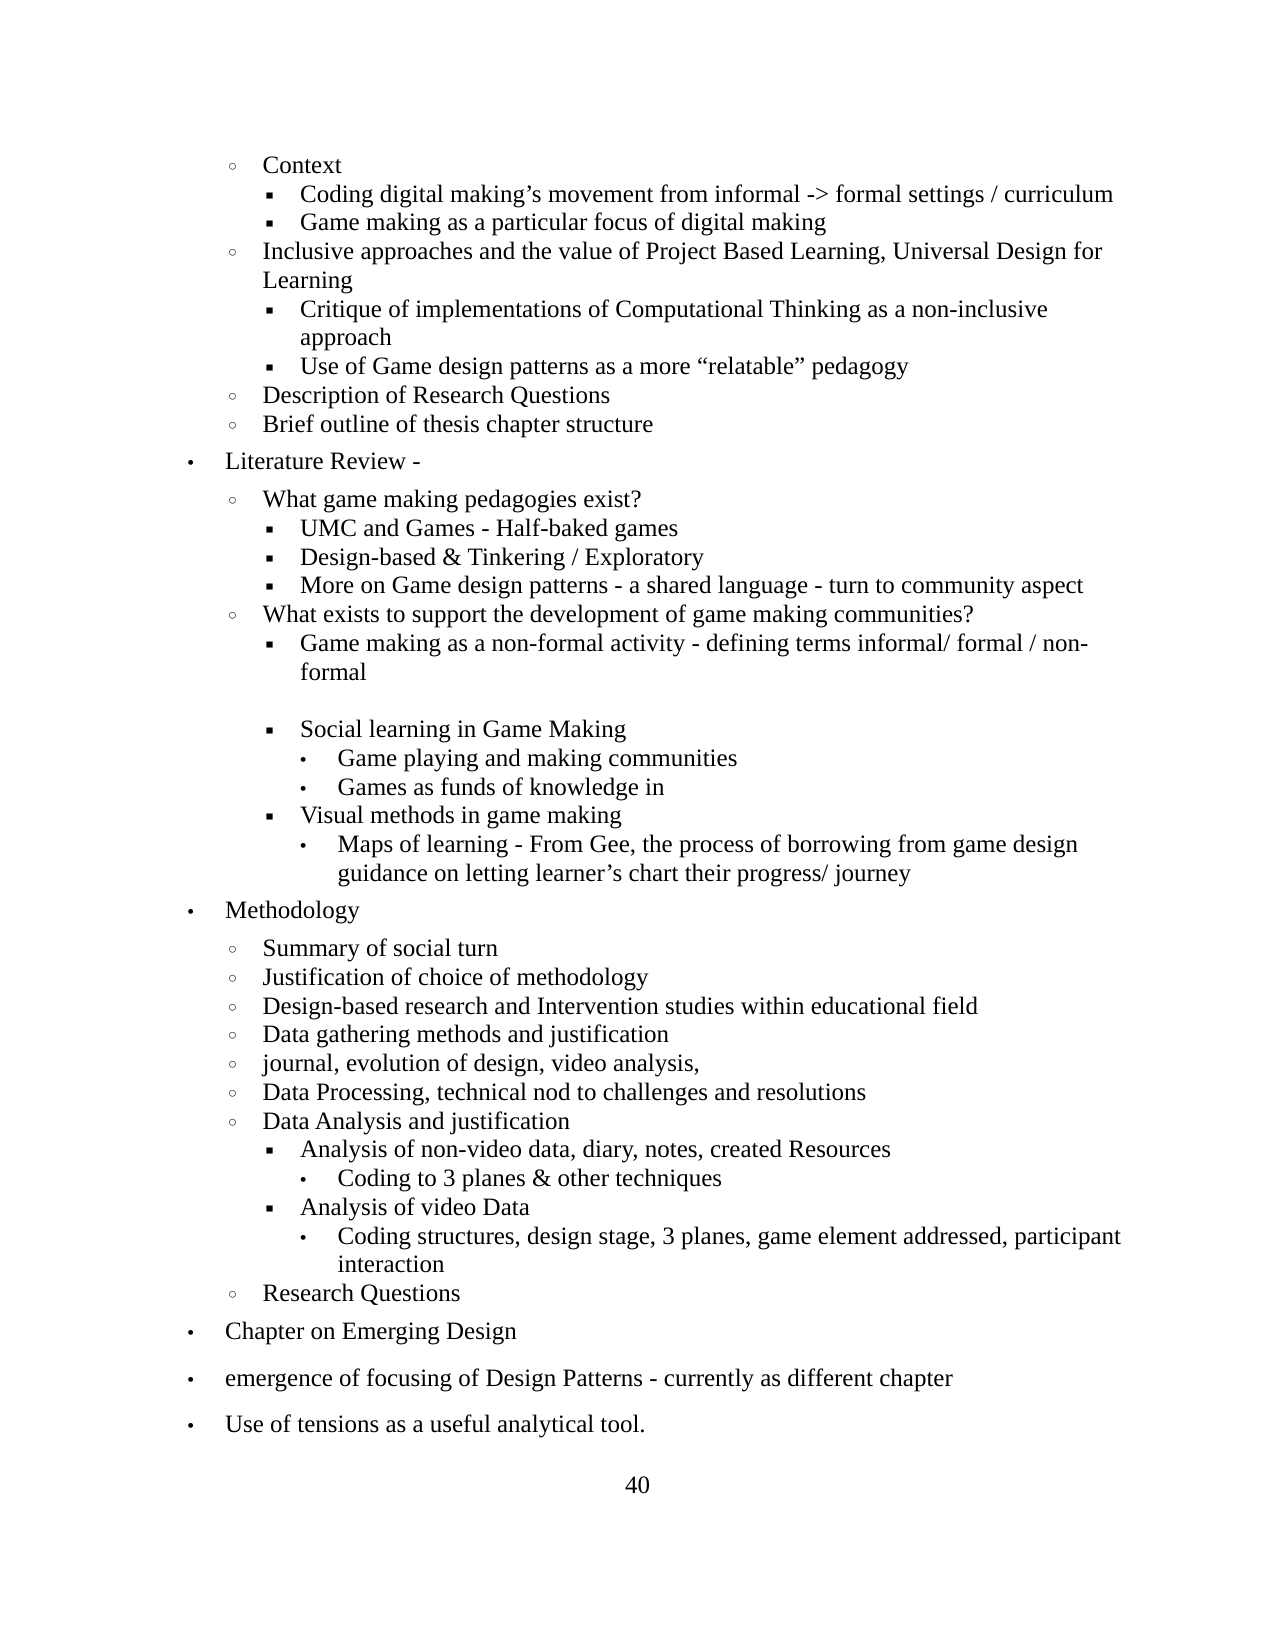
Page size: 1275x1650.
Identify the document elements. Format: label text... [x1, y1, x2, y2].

list Coding structures, design stage, 3 planes, game element addressed, participant interaction [300, 1221, 1125, 1278]
list Visual methods in game making [262, 800, 1125, 829]
list Data Analysis and justification [225, 1106, 1125, 1134]
list Use of Game design patterns as a more “relatable” pedagogy [262, 351, 1125, 380]
list Chapter on Emerging Design [187, 1316, 1125, 1345]
list Coding digital making’s movement from informal -> formal settings / curriculum [262, 179, 1125, 207]
list Methodology [187, 896, 1125, 924]
list Design-based research and Intervention studies within educational field [225, 991, 1125, 1019]
list Maps of learning - From Gee, the process of borrowing from game design guidance on letting learner’s chart their progress/ journey [300, 829, 1125, 887]
list emergence of focusing of Design Patterns - currently as different chapter [187, 1363, 1125, 1391]
list Critique of implementations of Computational Thinking as a non-inclusive approach [262, 294, 1125, 351]
list Game making as a particular focus of digital making [262, 207, 1125, 236]
list Coding to 3 planes & other techniques [300, 1163, 1125, 1192]
list Data Processing, technical nod to challenges and resolutions [225, 1077, 1125, 1106]
list Description of Research Questions [225, 380, 1125, 409]
list Social learning in Game Making [262, 714, 1125, 743]
list Game playing and making communities [300, 743, 1125, 772]
list What exists to support the development of game making communities? [225, 599, 1125, 628]
list UMC and Games - Half-baked games [262, 513, 1125, 542]
list Summary of social turn [225, 933, 1125, 962]
list journal, evolution of design, video analysis, [225, 1048, 1125, 1077]
list Research Questions [225, 1278, 1125, 1307]
list Inclusive approaches and the value of Project Based Learning, Universal Design for Learning [225, 236, 1125, 294]
list Games as funds of knowledge in [300, 772, 1125, 800]
list Data gathering methods and justification [225, 1019, 1125, 1048]
list Literature Review - [187, 446, 1125, 475]
list Analysis of video Data [262, 1192, 1125, 1221]
list Brief outline of thesis chapter structure [225, 409, 1125, 437]
list Justification of choice of methodology [225, 962, 1125, 991]
list Context [225, 150, 1125, 179]
list Design-based & Tinkering / Exploratory [262, 542, 1125, 570]
list Use of tensions as a useful analytical tool. [187, 1409, 1125, 1438]
list More on Game design patterns - a shared language - turn to community aspect [262, 570, 1125, 599]
list What game making pedagogies exist? [225, 484, 1125, 513]
list Game making as a non-formal activity - defining terms informal/ formal / non-formal [262, 628, 1125, 714]
list Analysis of non-video data, diary, notes, created Resources [262, 1134, 1125, 1163]
